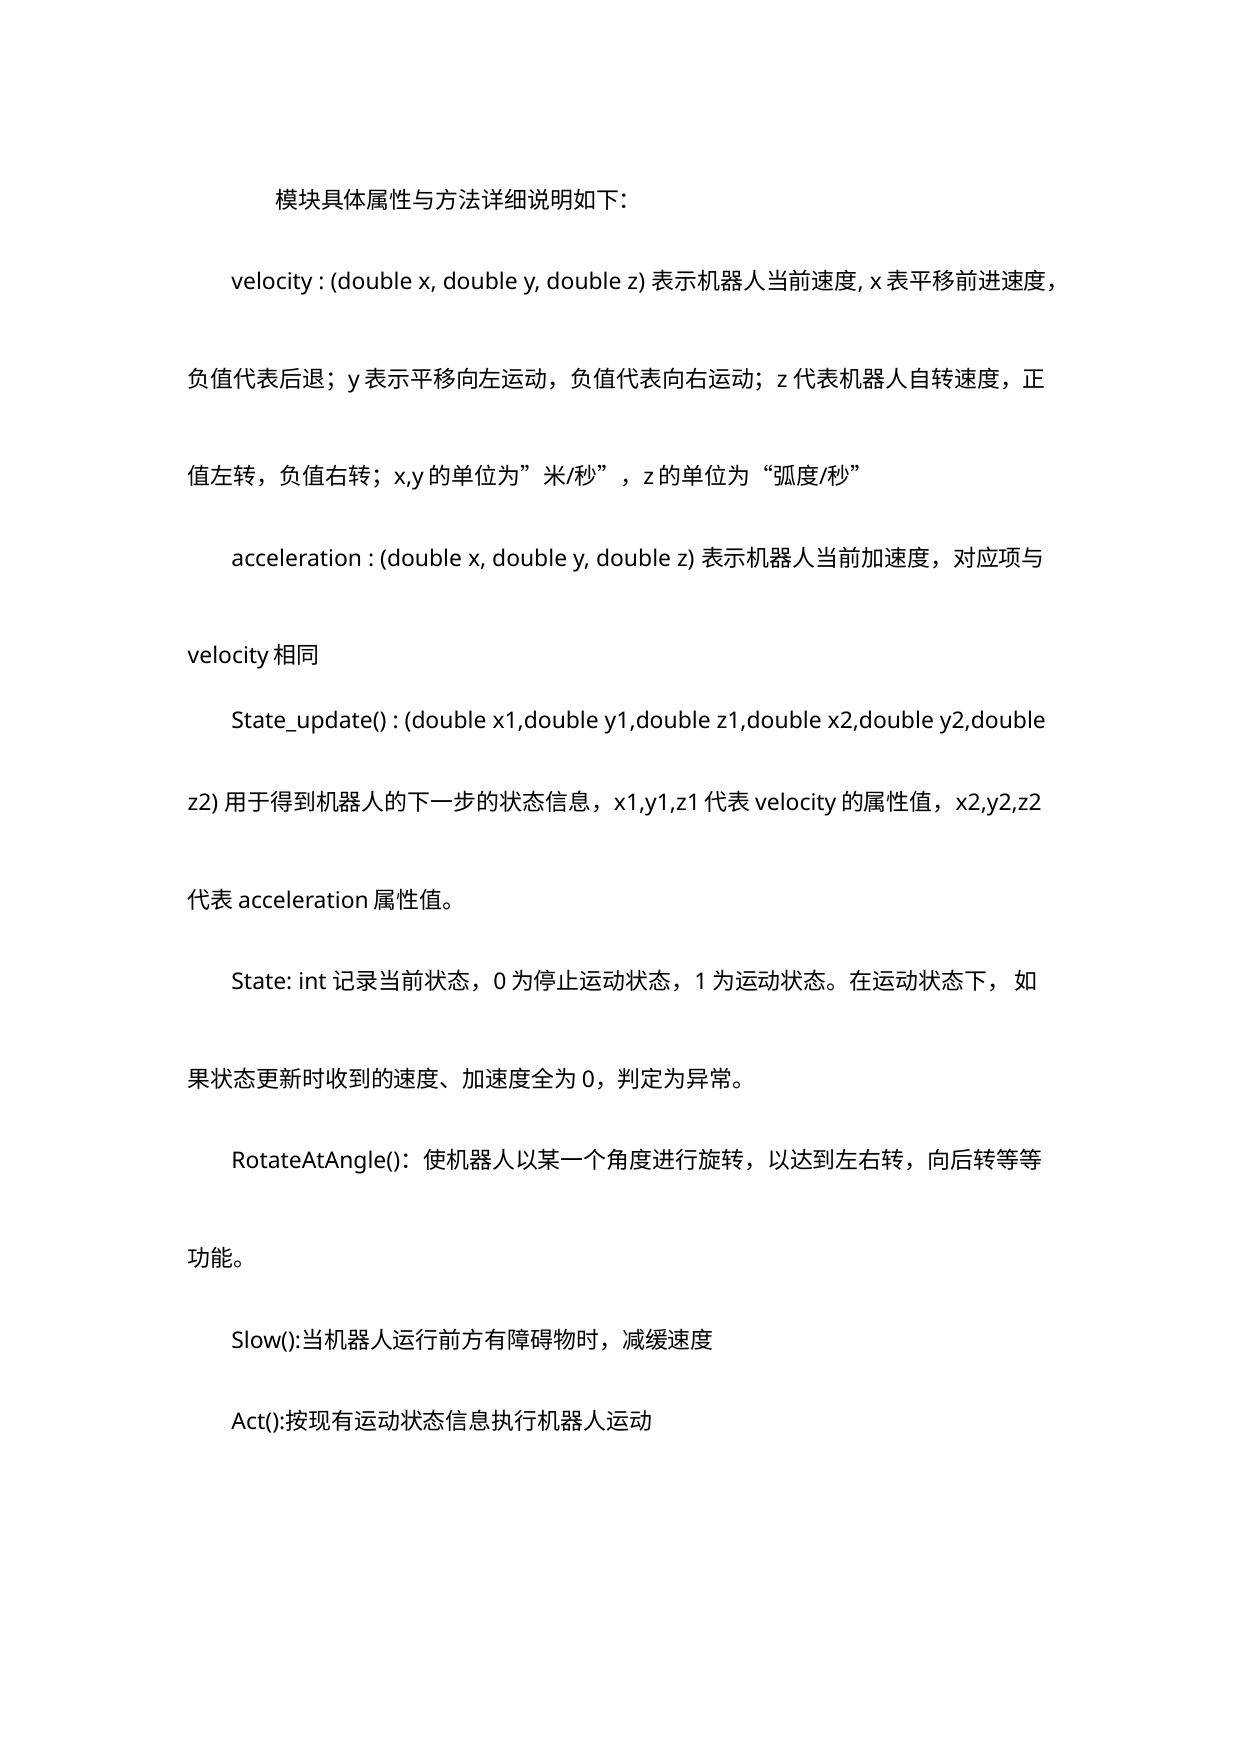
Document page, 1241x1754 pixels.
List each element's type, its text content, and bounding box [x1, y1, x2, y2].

text acceleration : (double x, double y, double z) 表示机器人当前加速度，对应项与velocity相同 [187, 520, 1053, 683]
text 模块具体属性与方法详细说明如下： [187, 162, 1053, 227]
text State_update() : (double x1,double y1,double z1,double x2,double y2,double z2) 用于得到机器人的下一步的状态信息，x1,y1,z1代表velocity的属性值，x2,y2,z2代表acceleration属性值。 [187, 699, 1053, 927]
text Slow():当机器人运行前方有障碍物时，减缓速度 [187, 1302, 1053, 1367]
text velocity : (double x, double y, double z) 表示机器人当前速度, x表平移前进速度，负值代表后退；y表示平移向左运动，负值代表向右运动；z 代表机器人自转速度，正值左转，负值右转；x,y的单位为”米/秒”，z的单位为“弧度/秒” [187, 244, 1053, 504]
text RotateAtAngle()：使机器人以某一个角度进行旋转，以达到左右转，向后转等等功能。 [187, 1123, 1053, 1285]
text Act():按现有运动状态信息执行机器人运动 [187, 1383, 1053, 1448]
text State: int 记录当前状态，0为停止运动状态，1为运动状态。在运动状态下， 如果状态更新时收到的速度、加速度全为0，判定为异常。 [187, 944, 1053, 1106]
